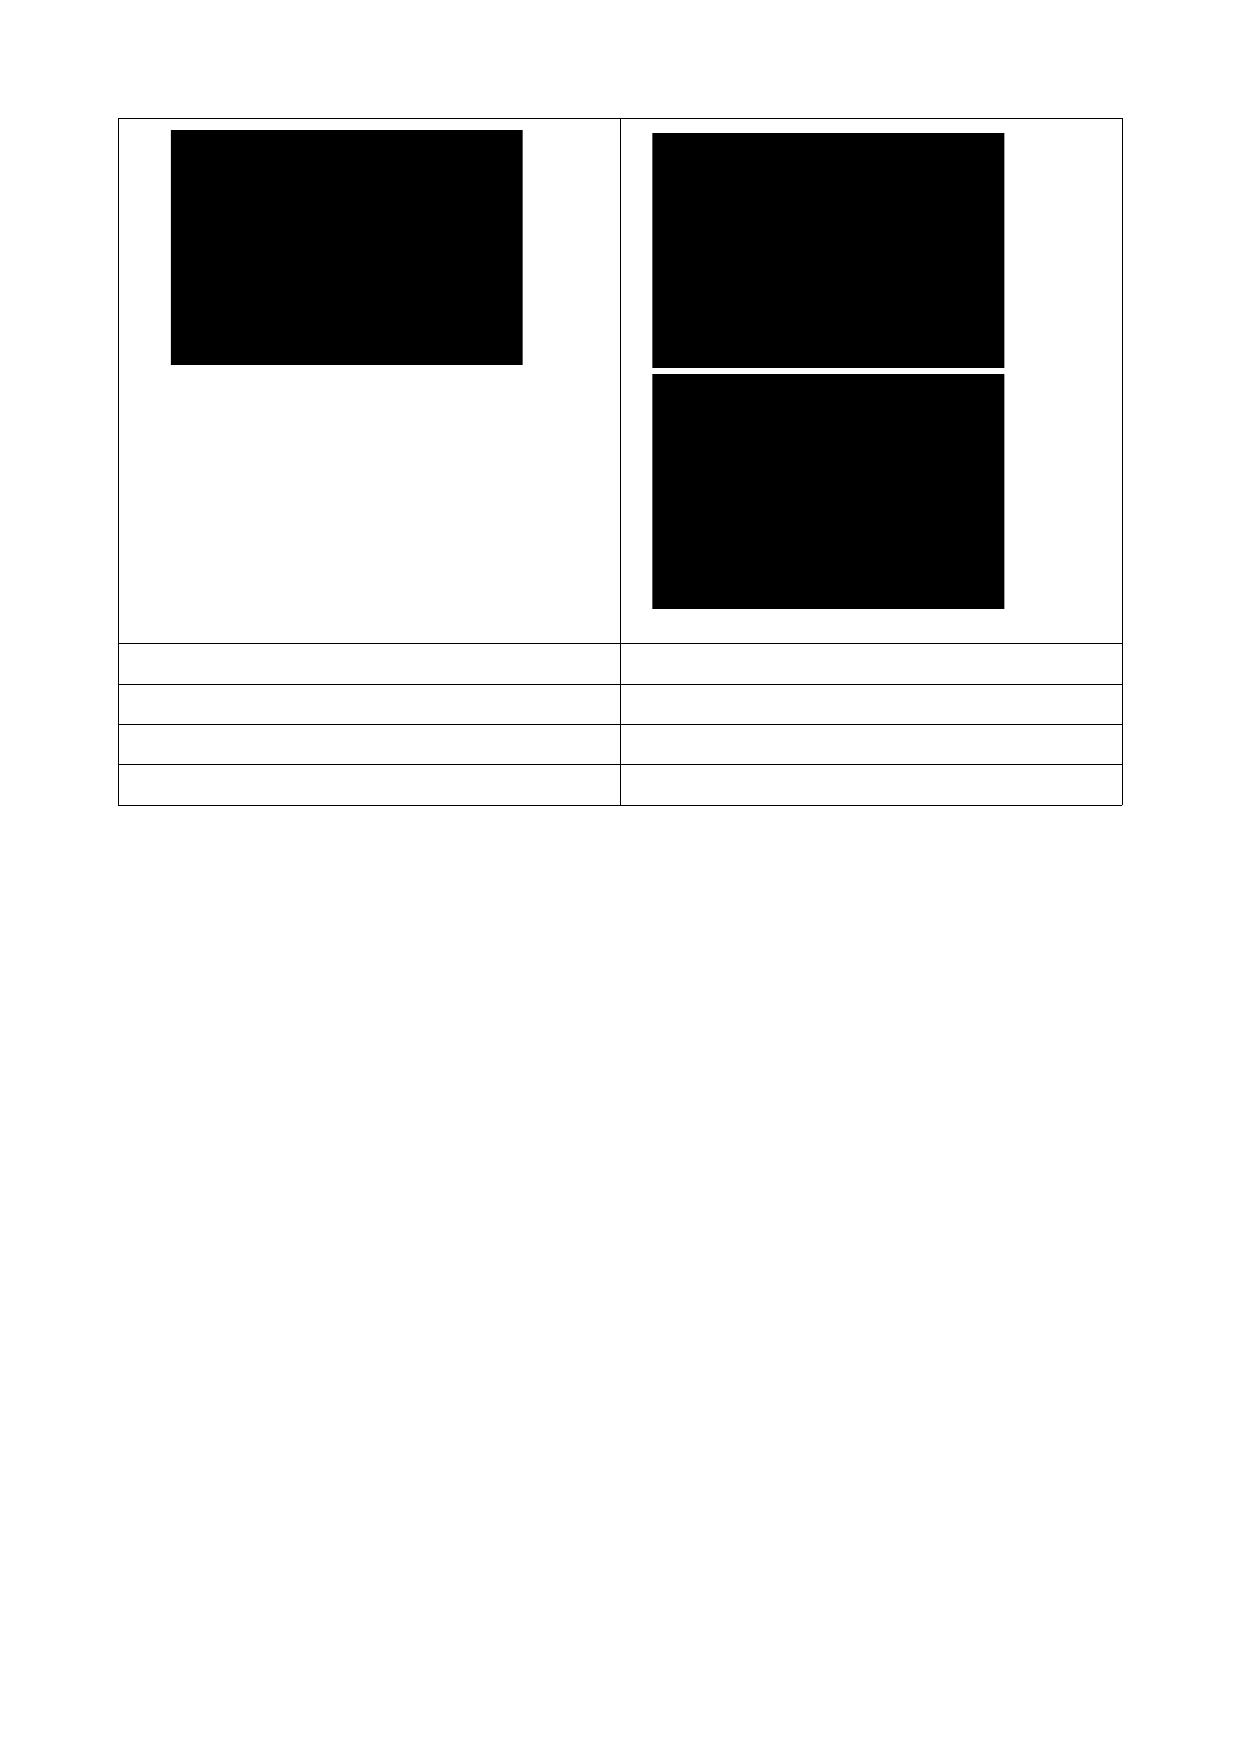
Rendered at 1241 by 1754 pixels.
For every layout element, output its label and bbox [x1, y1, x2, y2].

table_cell [621, 644, 1122, 684]
table_cell [621, 119, 1122, 643]
table_cell [119, 725, 620, 764]
table_cell [621, 765, 1122, 804]
picture [170, 130, 523, 365]
table_cell [119, 119, 620, 643]
table_cell [119, 644, 620, 684]
table_cell [119, 765, 620, 804]
table_cell [621, 725, 1122, 764]
table_cell [119, 685, 620, 724]
picture [652, 133, 1005, 368]
picture [652, 374, 1005, 609]
table_cell [621, 685, 1122, 724]
